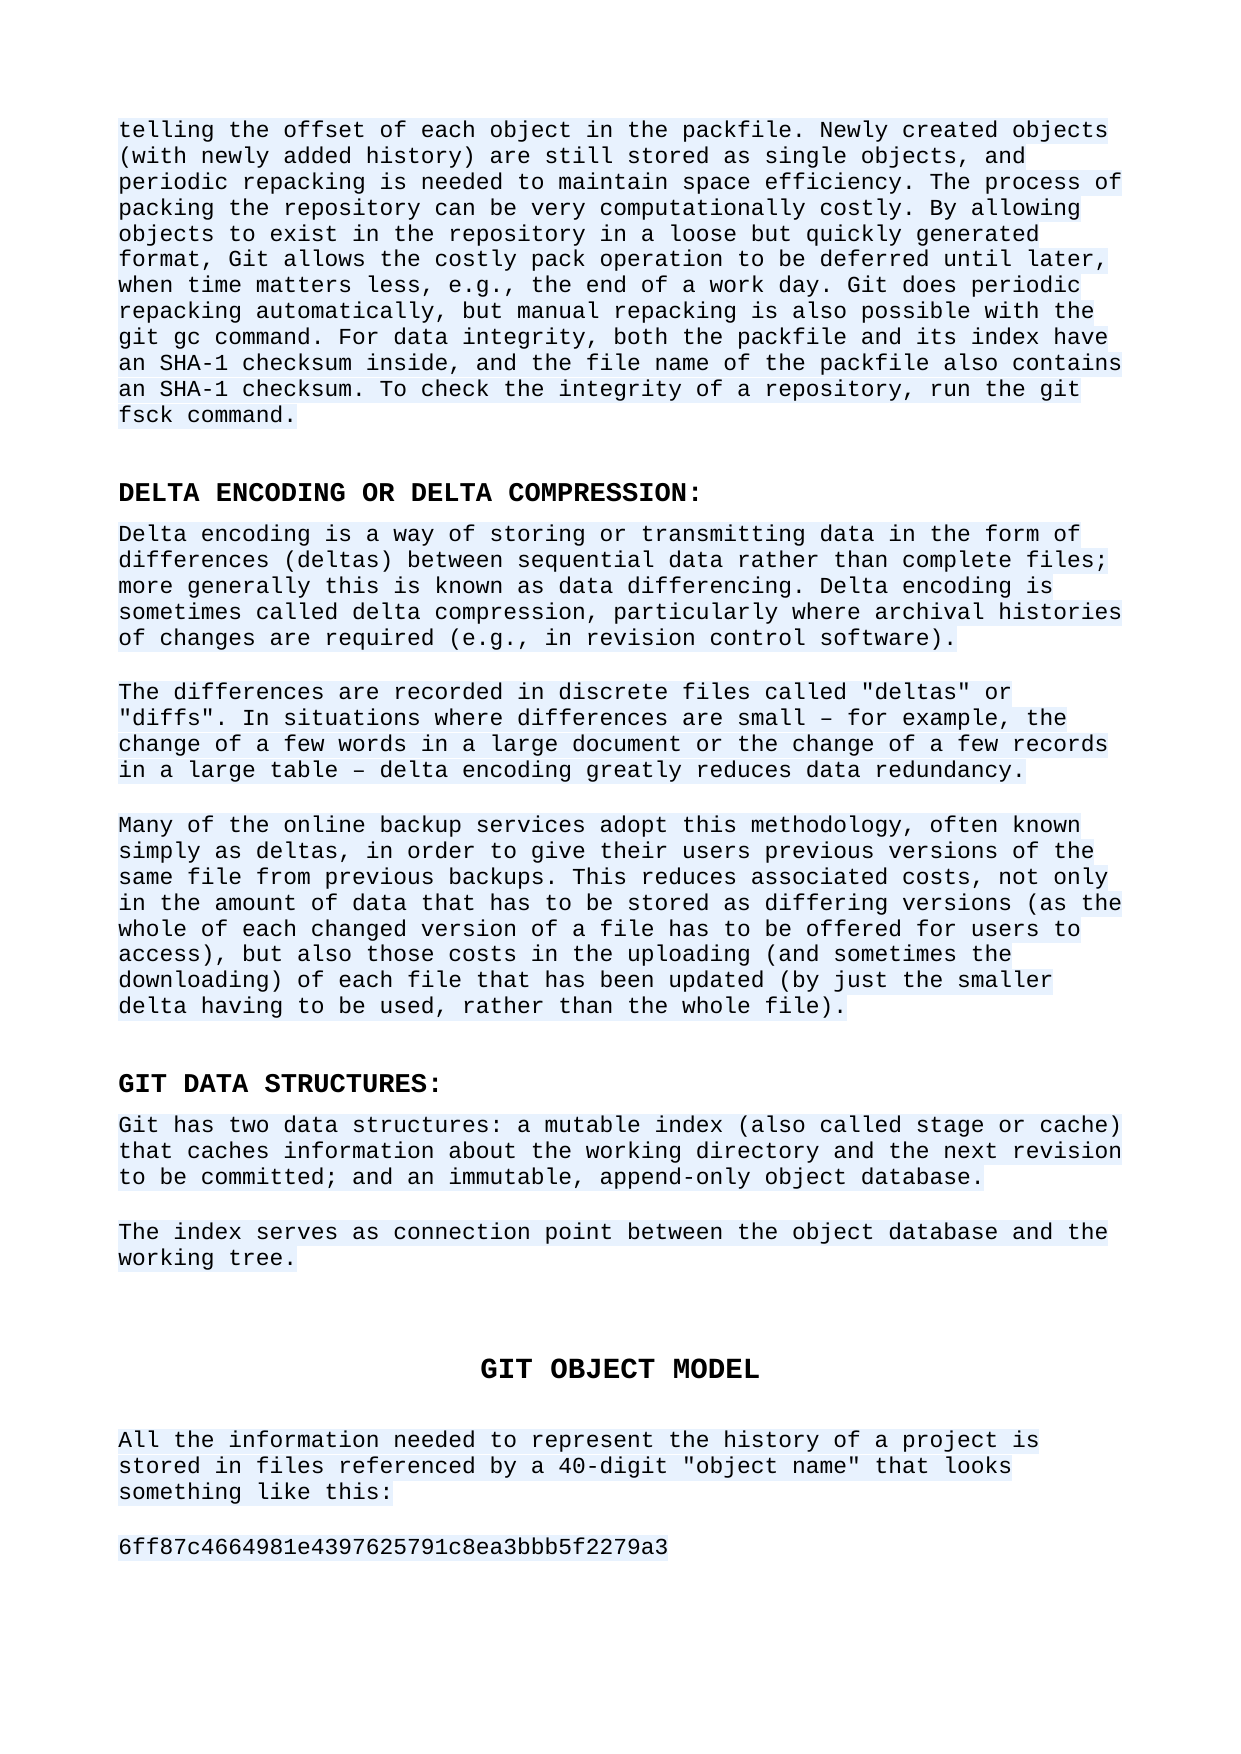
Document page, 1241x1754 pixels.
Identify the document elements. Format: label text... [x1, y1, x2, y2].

text 6ff87c4664981e4397625791c8ea3bbb5f2279a3 [118, 1535, 1122, 1561]
text The differences are recorded in discrete files called "deltas" or "diffs". In situations where differences are small – for example, the change of a few words in a large document or the change of a few records in a large table – delta encoding greatly reduces data redundancy. [118, 681, 1122, 784]
text Git has two data structures: a mutable index (also called stage or cache) that caches information about the working directory and the next revision to be committed; and an immutable, append-only object database. [118, 1113, 1122, 1191]
subtitle GIT OBJECT MODEL [118, 1354, 1122, 1387]
subtitle GIT DATA STRUCTURES: [118, 1070, 1122, 1101]
text The index serves as connection point between the object database and the working tree. [118, 1220, 1122, 1272]
text fsck command. [118, 403, 1122, 429]
text Many of the online backup services adopt this methodology, often known simply as deltas, in order to give their users previous versions of the same file from previous backups. This reduces associated costs, not only in the amount of data that has to be stored as differing versions (as the whole of each changed version of a file has to be offered for users to access), but also those costs in the uploading (and sometimes the downloading) of each file that has been updated (by just the smaller delta having to be used, rather than the whole file). [118, 813, 1122, 1021]
subtitle DELTA ENCODING OR DELTA COMPRESSION: [118, 479, 1122, 510]
text All the information needed to represent the history of a project is stored in files referenced by a 40-digit "object name" that looks something like this: [118, 1429, 1122, 1506]
text Delta encoding is a way of storing or transmitting data in the form of differences (deltas) between sequential data rather than complete files; more generally this is known as data differencing. Delta encoding is sometimes called delta compression, particularly where archival histories of changes are required (e.g., in revision control software). [118, 522, 1122, 652]
text telling the offset of each object in the packfile. Newly created objects (with newly added history) are still stored as single objects, and periodic repacking is needed to maintain space efficiency. The process of packing the repository can be very computationally costly. By allowing objects to exist in the repository in a loose but quickly generated format, Git allows the costly pack operation to be deferred until later, when time matters less, e.g., the end of a work day. Git does periodic repacking automatically, but manual repacking is also possible with the git gc command. For data integrity, both the packfile and its index have an SHA-1 checksum inside, and the file name of the packfile also contains an SHA-1 checksum. To check the integrity of a repository, run the git [118, 118, 1122, 403]
